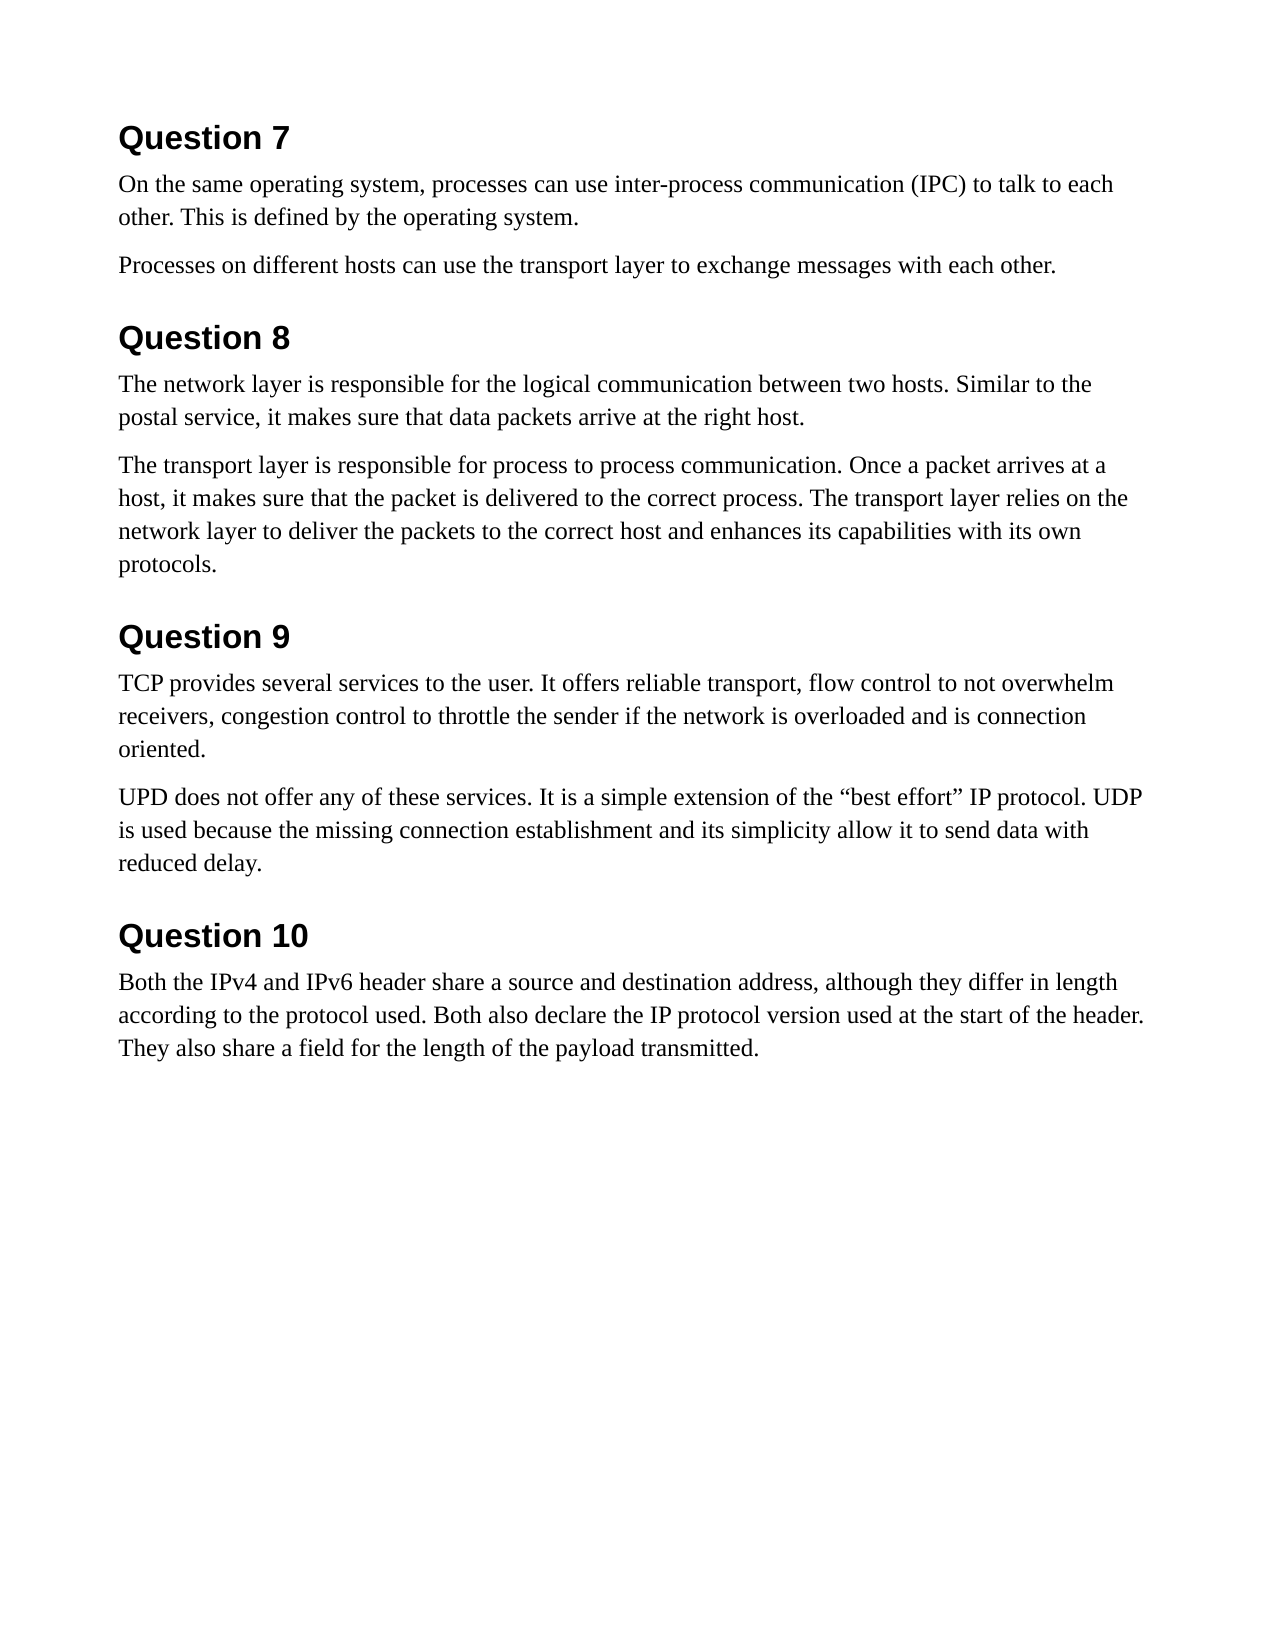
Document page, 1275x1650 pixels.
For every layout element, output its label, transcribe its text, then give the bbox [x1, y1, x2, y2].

text The transport layer is responsible for process to process communication. Once a packet arrives at a host, it makes sure that the packet is delivered to the correct process. The transport layer relies on the network layer to deliver the packets to the correct host and enhances its capabilities with its own protocols. [118, 450, 1157, 577]
subtitle Question 9 [118, 617, 1157, 656]
text Processes on different hosts can use the transport layer to exchange messages with each other. [118, 250, 1157, 278]
text Both the IPv4 and IPv6 header share a source and destination address, although they differ in length according to the protocol used. Both also declare the IP protocol version used at the start of the header. They also share a field for the length of the payload transmitted. [118, 967, 1157, 1062]
text TCP provides several services to the user. It offers reliable transport, flow control to not overwhelm receivers, congestion control to throttle the sender if the network is overloaded and is connection oriented. [118, 668, 1157, 763]
text The network layer is responsible for the logical communication between two hosts. Similar to the postal service, it makes sure that data packets arrive at the right host. [118, 369, 1157, 431]
text On the same operating system, processes can use inter-process communication (IPC) to talk to each other. This is defined by the operating system. [118, 169, 1157, 231]
subtitle Question 8 [118, 318, 1157, 357]
subtitle Question 10 [118, 916, 1157, 955]
text UPD does not offer any of these services. It is a simple extension of the “best effort” IP protocol. UDP is used because the missing connection establishment and its simplicity allow it to send data with reduced delay. [118, 782, 1157, 877]
subtitle Question 7 [118, 118, 1157, 157]
